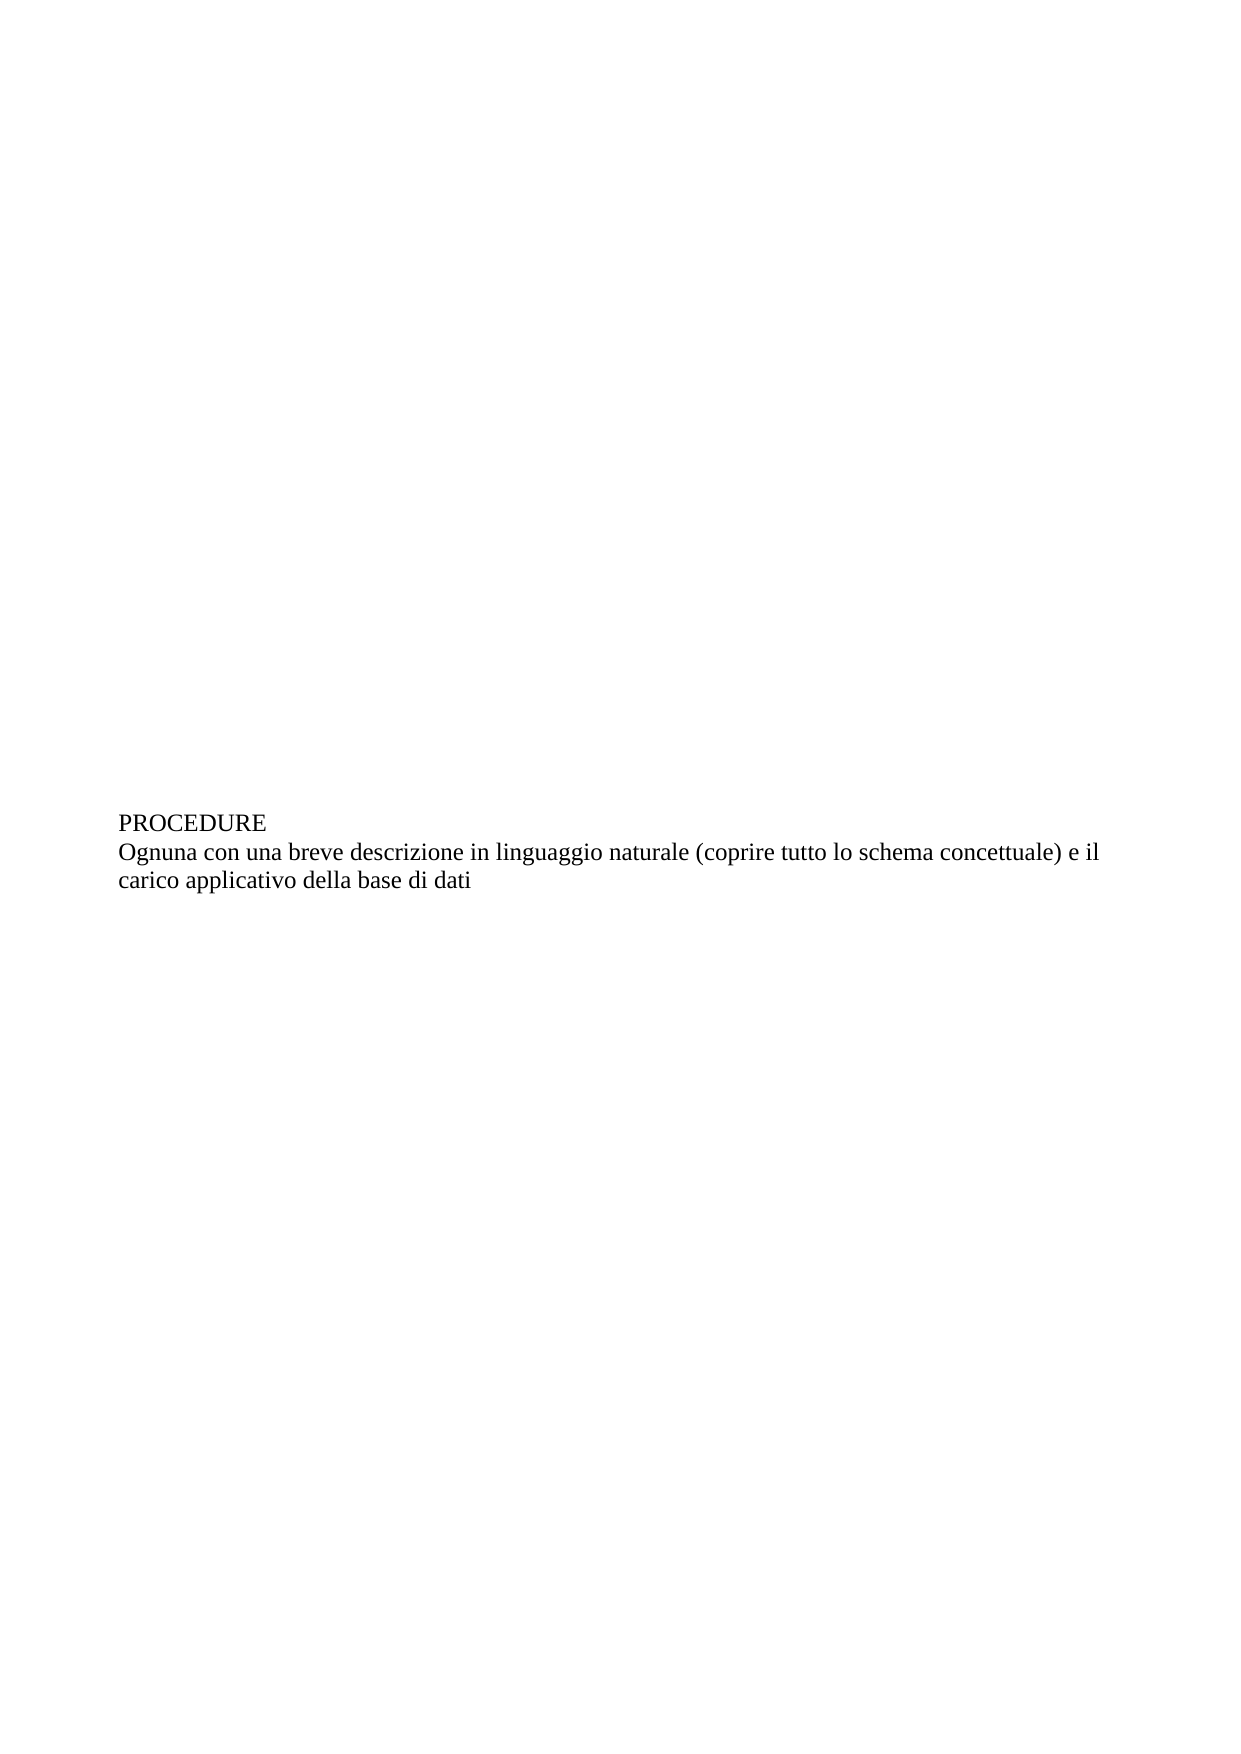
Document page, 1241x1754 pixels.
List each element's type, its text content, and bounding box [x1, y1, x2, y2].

text Ognuna con una breve descrizione in linguaggio naturale (coprire tutto lo schema concettuale) e il carico applicativo della base di dati [118, 837, 1122, 894]
text PROCEDURE [118, 808, 1122, 837]
